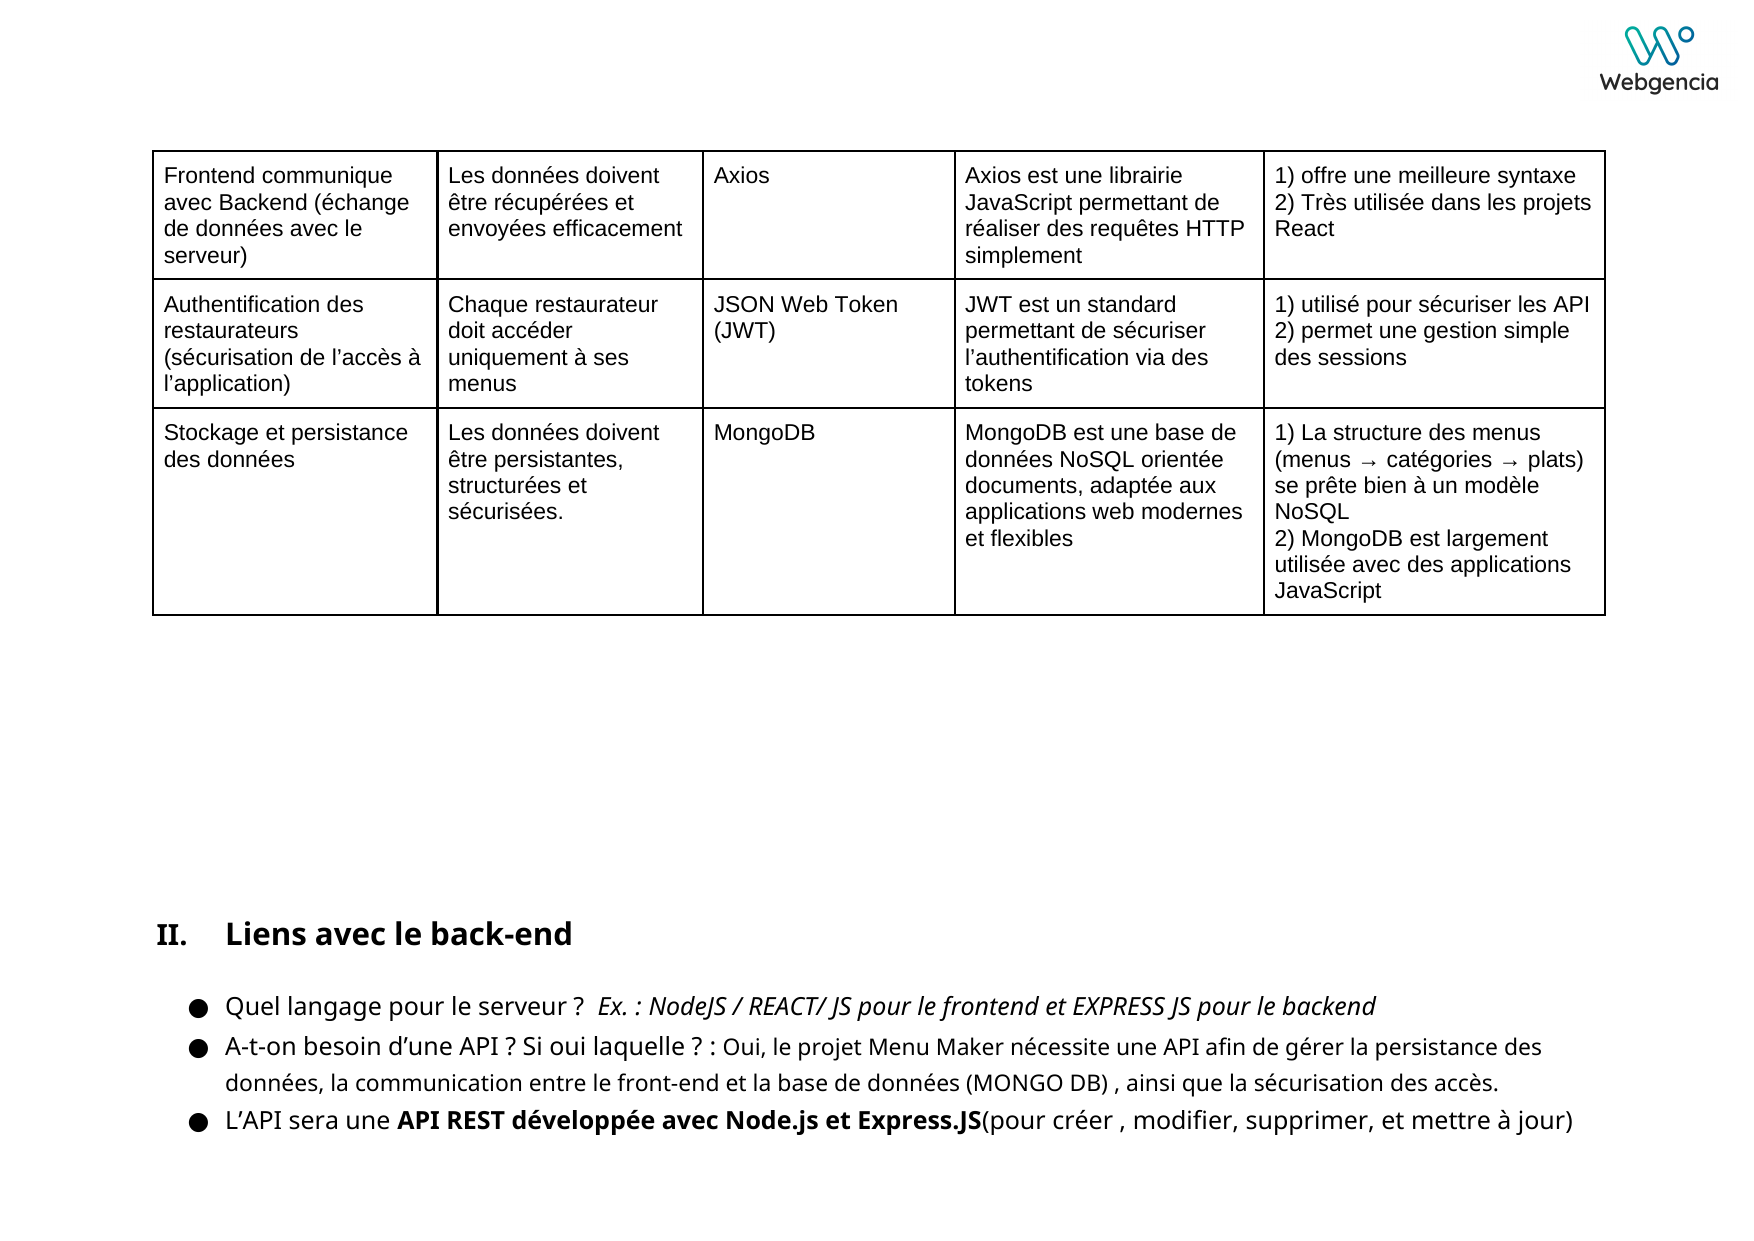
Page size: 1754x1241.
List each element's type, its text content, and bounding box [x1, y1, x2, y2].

table_cell MongoDB [704, 409, 954, 614]
table_cell Frontend communique avec Backend (échange de données avec le serveur) [154, 152, 436, 278]
table_cell 1) offre une meilleure syntaxe 2) Très utilisée dans les projets React [1265, 152, 1604, 278]
table_cell Authentification des restaurateurs (sécurisation de l’accès à l’application) [154, 280, 436, 407]
table_cell Axios [704, 152, 954, 278]
list Quel langage pour le serveur ? Ex. : NodeJS / REACT/ JS pour le frontend et EXPRESS JS pour le backend [187, 989, 1604, 1023]
table_cell Les données doivent être récupérées et envoyées efficacement [439, 152, 702, 278]
table_cell Les données doivent être persistantes, structurées et sécurisées. [439, 409, 702, 614]
table_cell MongoDB est une base de données NoSQL orientée documents, adaptée aux applications web modernes et flexibles [956, 409, 1263, 614]
table_cell 1) utilisé pour sécuriser les API 2) permet une gestion simple des sessions [1265, 280, 1604, 407]
list A-t-on besoin d’une API ? Si oui laquelle ? : Oui, le projet Menu Maker nécessite une API afin de gérer la persistance des données, la communication entre le front-end et la base de données (MONGO DB) , ainsi que la sécurisation des accès. [187, 1028, 1604, 1098]
table_cell Chaque restaurateur doit accéder uniquement à ses menus [439, 280, 702, 407]
list L’API sera une API REST développée avec Node.js et Express.JS(pour créer , modifier, supprimer, et mettre à jour) [187, 1103, 1604, 1137]
table_cell Axios est une librairie JavaScript permettant de réaliser des requêtes HTTP simplement [956, 152, 1263, 278]
table_cell Stockage et persistance des données [154, 409, 436, 614]
table_cell JWT est un standard permettant de sécuriser l’authentification via des tokens [956, 280, 1263, 407]
list Liens avec le back-end [187, 912, 1604, 955]
table_cell JSON Web Token (JWT) [704, 280, 954, 407]
table_cell 1) La structure des menus (menus → catégories → plats) se prête bien à un modèle NoSQL 2) MongoDB est largement utilisée avec des applications JavaScript [1265, 409, 1604, 614]
